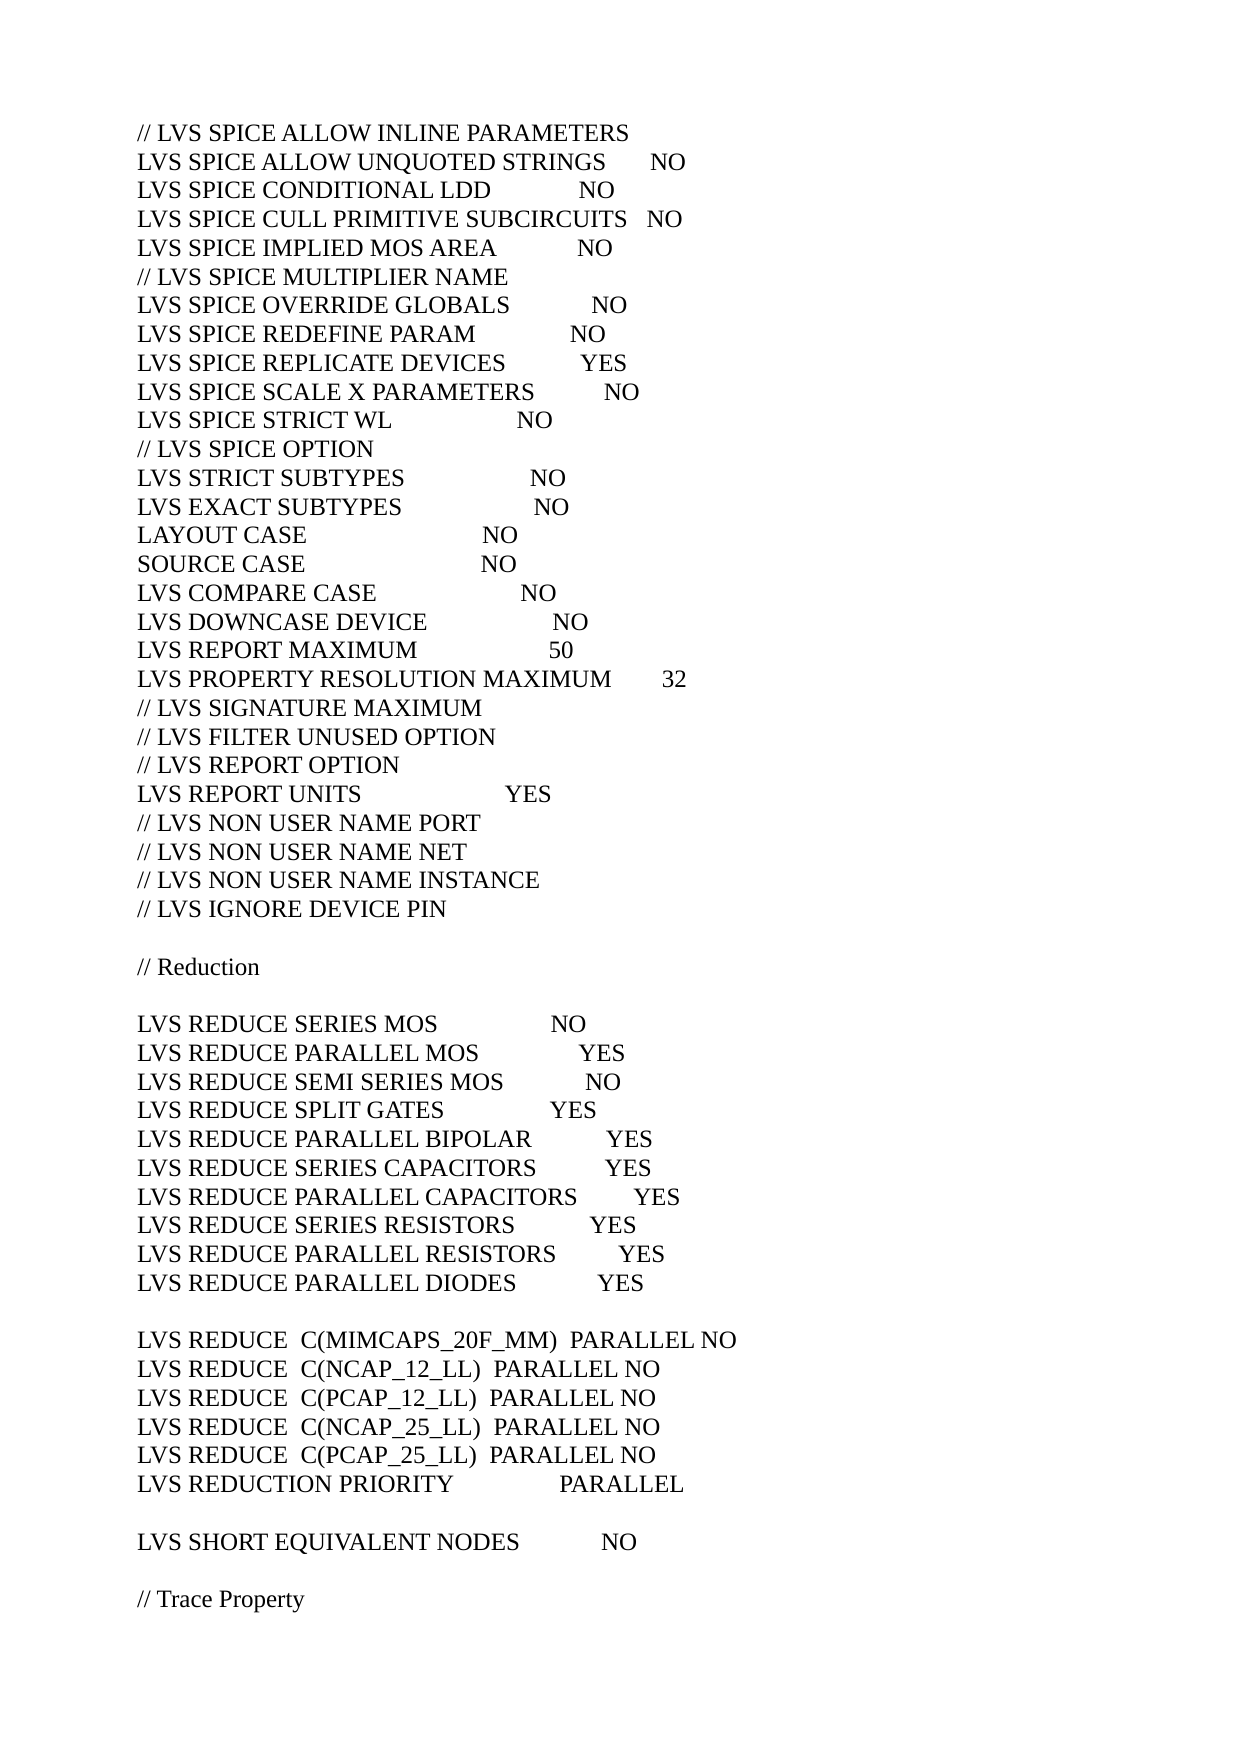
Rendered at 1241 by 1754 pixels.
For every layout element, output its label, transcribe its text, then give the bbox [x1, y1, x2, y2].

text LVS REDUCE C(NCAP_25_LL) PARALLEL NO [118, 1412, 1122, 1441]
text SOURCE CASE NO [118, 549, 1122, 578]
text LVS SPICE REPLICATE DEVICES YES [118, 348, 1122, 377]
text LVS DOWNCASE DEVICE NO [118, 607, 1122, 636]
text // LVS REPORT OPTION [118, 751, 1122, 779]
text LVS REDUCE SERIES MOS NO [118, 1009, 1122, 1038]
text LVS REDUCE C(PCAP_12_LL) PARALLEL NO [118, 1383, 1122, 1412]
text LVS REDUCE C(NCAP_12_LL) PARALLEL NO [118, 1354, 1122, 1383]
text // LVS FILTER UNUSED OPTION [118, 722, 1122, 751]
text LVS REDUCE PARALLEL MOS YES [118, 1038, 1122, 1067]
text LAYOUT CASE NO [118, 521, 1122, 549]
text LVS REDUCE PARALLEL BIPOLAR YES [118, 1124, 1122, 1153]
text LVS REDUCE SERIES CAPACITORS YES [118, 1153, 1122, 1182]
text // LVS SPICE MULTIPLIER NAME [118, 262, 1122, 291]
text LVS STRICT SUBTYPES NO [118, 463, 1122, 492]
text LVS REDUCE PARALLEL RESISTORS YES [118, 1239, 1122, 1268]
text // Reduction [118, 952, 1122, 981]
text // LVS SPICE OPTION [118, 434, 1122, 463]
text LVS REDUCE PARALLEL CAPACITORS YES [118, 1182, 1122, 1211]
text LVS SPICE OVERRIDE GLOBALS NO [118, 291, 1122, 319]
text LVS SPICE IMPLIED MOS AREA NO [118, 233, 1122, 262]
text // LVS SIGNATURE MAXIMUM [118, 693, 1122, 722]
text LVS EXACT SUBTYPES NO [118, 492, 1122, 521]
text LVS REDUCE SERIES RESISTORS YES [118, 1211, 1122, 1239]
text LVS PROPERTY RESOLUTION MAXIMUM 32 [118, 664, 1122, 693]
text // Trace Property [118, 1584, 1122, 1613]
text LVS REPORT UNITS YES [118, 779, 1122, 808]
text LVS SPICE CULL PRIMITIVE SUBCIRCUITS NO [118, 204, 1122, 233]
text // LVS IGNORE DEVICE PIN [118, 894, 1122, 923]
text // LVS NON USER NAME INSTANCE [118, 866, 1122, 894]
text LVS SPICE ALLOW UNQUOTED STRINGS NO [118, 147, 1122, 176]
text // LVS SPICE ALLOW INLINE PARAMETERS [118, 118, 1122, 147]
text LVS REDUCE SPLIT GATES YES [118, 1096, 1122, 1124]
text // LVS NON USER NAME PORT [118, 808, 1122, 837]
text LVS SPICE STRICT WL NO [118, 406, 1122, 434]
text LVS SHORT EQUIVALENT NODES NO [118, 1527, 1122, 1556]
text LVS SPICE REDEFINE PARAM NO [118, 319, 1122, 348]
text LVS REDUCTION PRIORITY PARALLEL [118, 1469, 1122, 1498]
text LVS COMPARE CASE NO [118, 578, 1122, 607]
text LVS REDUCE PARALLEL DIODES YES [118, 1268, 1122, 1297]
text LVS SPICE SCALE X PARAMETERS NO [118, 377, 1122, 406]
text LVS SPICE CONDITIONAL LDD NO [118, 176, 1122, 204]
text LVS REDUCE SEMI SERIES MOS NO [118, 1067, 1122, 1096]
text LVS REPORT MAXIMUM 50 [118, 636, 1122, 664]
text LVS REDUCE C(MIMCAPS_20F_MM) PARALLEL NO [118, 1326, 1122, 1354]
text LVS REDUCE C(PCAP_25_LL) PARALLEL NO [118, 1441, 1122, 1469]
text // LVS NON USER NAME NET [118, 837, 1122, 866]
